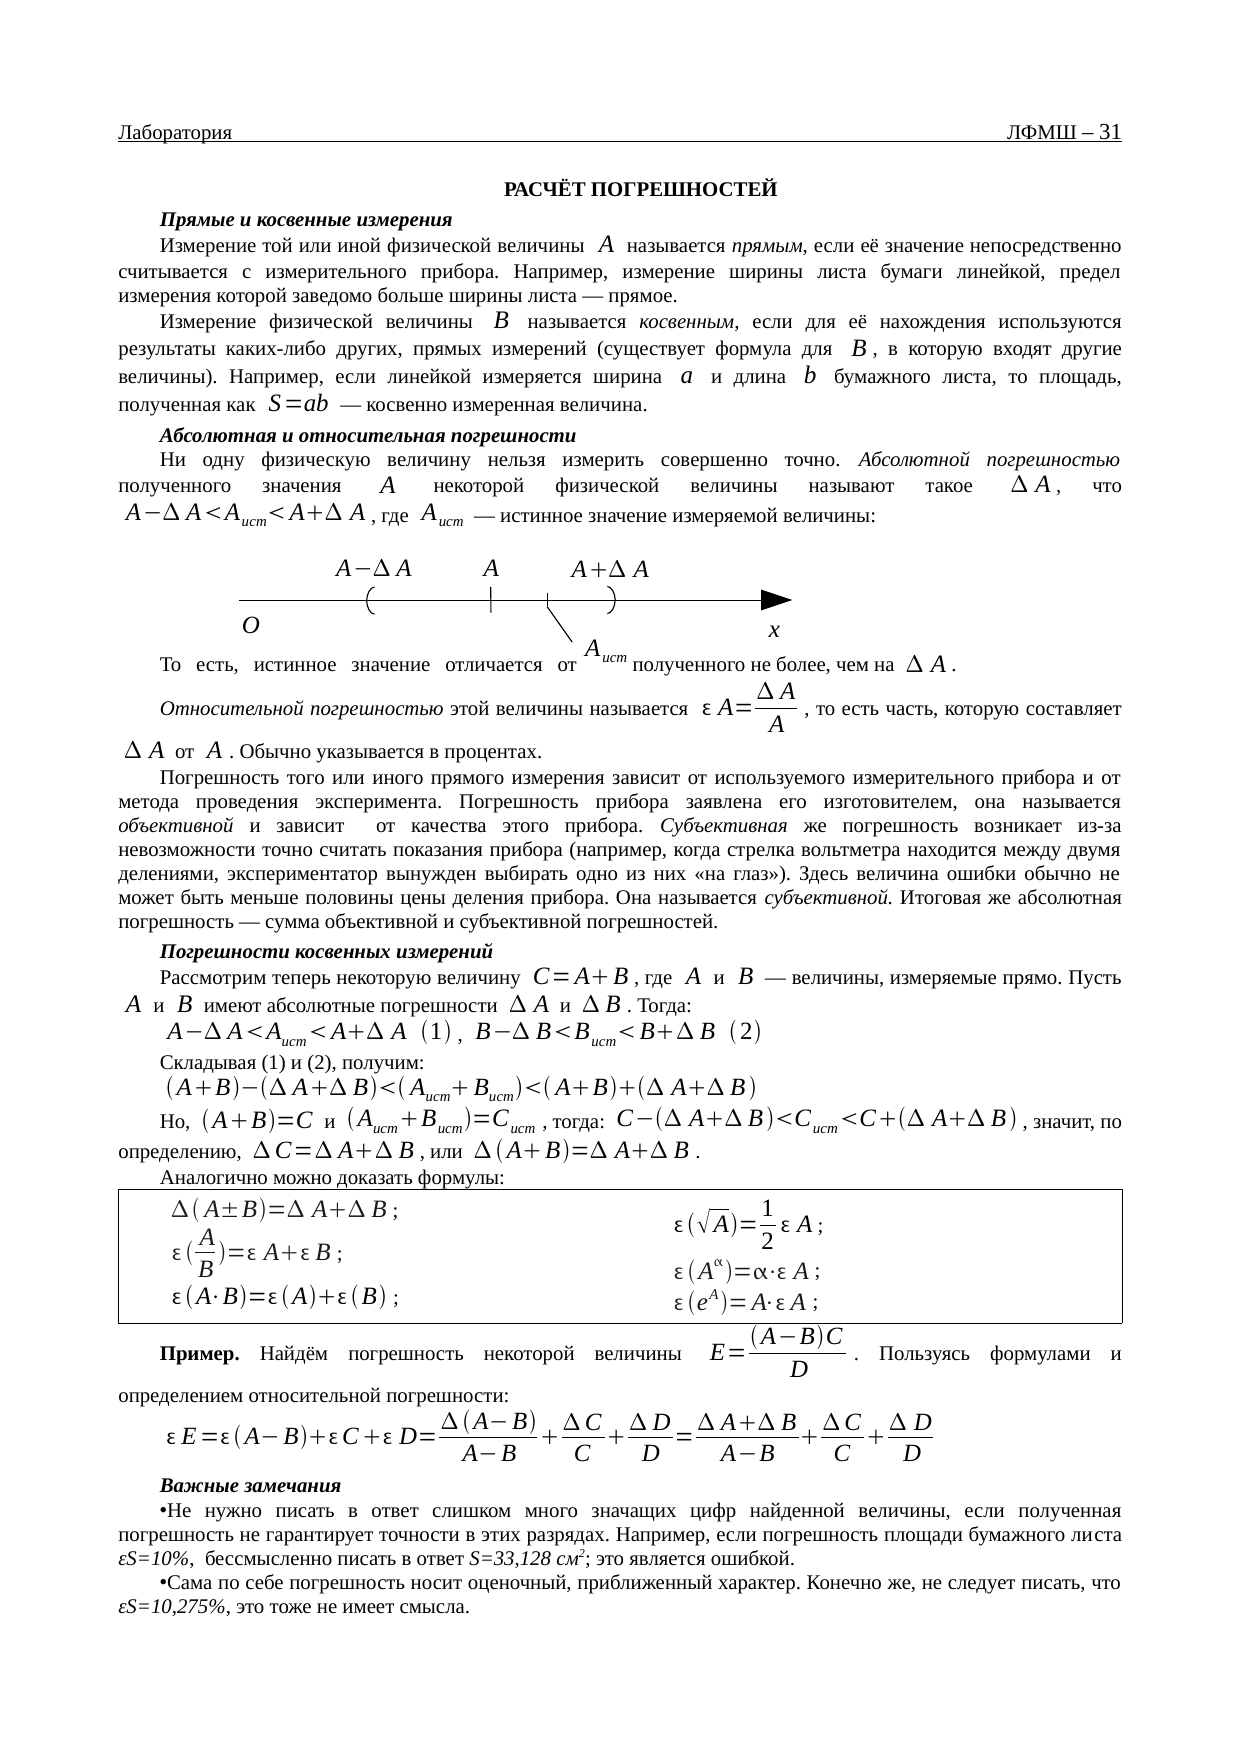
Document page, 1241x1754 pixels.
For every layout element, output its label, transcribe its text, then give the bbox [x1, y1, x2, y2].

text Ни одну физическую величину нельзя измерить совершенно точно. Абсолютной погрешностью полученного значения некоторой физической величины называют такое , что , где — истинное значение измеряемой величины: [118, 447, 1122, 530]
text Но, и , тогда: , значит, по определению, , или . [118, 1105, 1122, 1165]
list Не нужно писать в ответ слишком много значащих цифр найденной величины, если полученная погрешность не гарантирует точности в этих разрядах. Например, если погрешность площади бумажного листа εS=10%, бессмысленно писать в ответ S=33,128 см2; это является ошибкой. [118, 1497, 1122, 1570]
text Абсолютная и относительная погрешности [118, 423, 1122, 447]
text Относительной погрешностью этой величины называется , то есть часть, которую составляет от . Обычно указывается в процентах. [118, 678, 1122, 765]
text , [118, 1018, 1122, 1050]
text Измерение той или иной физической величины называется прямым, если её значение непосредственно считывается с измерительного прибора. Например, измерение ширины листа бумаги линейкой, предел измерения которой заведомо больше ширины листа — прямое. [118, 231, 1122, 307]
text Прямые и косвенные измерения [118, 207, 1122, 231]
text Погрешности косвенных измерений [118, 939, 1122, 963]
text Пример. Найдём погрешность некоторой величины . Пользуясь формулами и определением относительной погрешности: [118, 1324, 1122, 1407]
text Складывая (1) и (2), получим: [118, 1050, 1122, 1074]
text Важные замечания [118, 1473, 1122, 1497]
text Погрешность того или иного прямого измерения зависит от используемого измерительного прибора и от метода проведения эксперимента. Погрешность прибора заявлена его изготовителем, она называется объективной и зависит от качества этого прибора. Субъективная же погрешность возникает из-за невозможности точно считать показания прибора (например, когда стрелка вольтметра находится между двумя делениями, экспериментатор вынужден выбирать одно из них «на глаз»). Здесь величина ошибки обычно не может быть меньше половины цены деления прибора. Она называется субъективной. Итоговая же абсолютная погрешность — сумма объективной и субъективной погрешностей. [118, 765, 1122, 933]
table_header ; ; ; [620, 1190, 1122, 1323]
text Аналогично можно доказать формулы: [118, 1165, 1122, 1189]
list Сама по себе погрешность носит оценочный, приближенный характер. Конечно же, не следует писать, что εS=10,275%, это тоже не имеет смысла. [118, 1570, 1122, 1618]
text Измерение физической величины называется косвенным, если для её нахождения используются результаты каких-либо других, прямых измерений (существует формула для , в которую входят другие величины). Например, если линейкой измеряется ширина и длина бумажного листа, то площадь, полученная как — косвенно измеренная величина. [118, 307, 1122, 417]
table_header ; ; ; [119, 1190, 620, 1323]
text РАСЧЁТ ПОГРЕШНОСТЕЙ [118, 177, 1122, 201]
text То есть, истинное значение отличается от полученного не более, чем на . [118, 651, 1122, 678]
text Рассмотрим теперь некоторую величину , где и — величины, измеряемые прямо. Пусть и имеют абсолютные погрешности и . Тогда: [118, 963, 1122, 1018]
